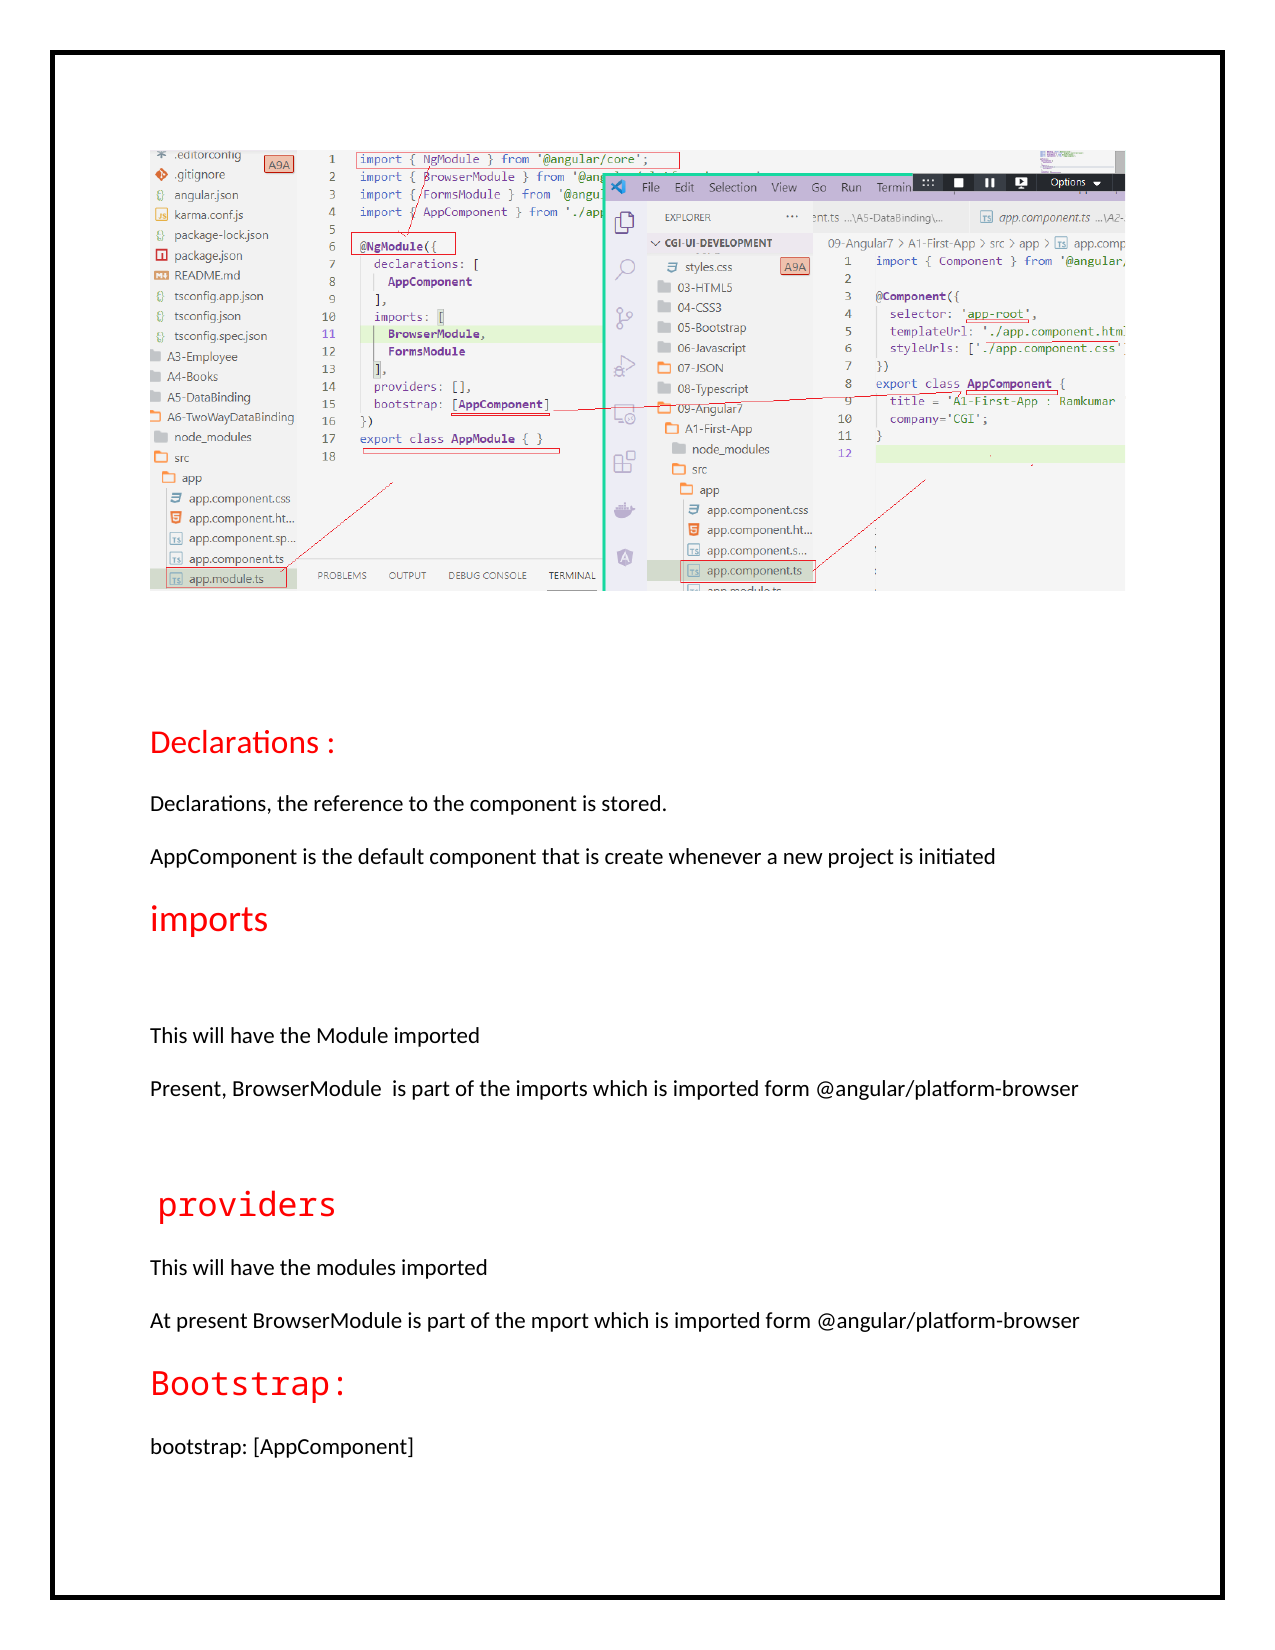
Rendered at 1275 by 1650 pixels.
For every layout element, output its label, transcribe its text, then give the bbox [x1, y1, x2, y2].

text imports [150, 895, 1125, 941]
text providers [150, 1180, 1125, 1226]
text Declarations : [150, 721, 1125, 762]
text This will have the Module imported [150, 1021, 1125, 1049]
text This will have the modules imported [150, 1253, 1125, 1281]
text AppComponent is the default component that is create whenever a new project is initiated [150, 842, 1125, 870]
text Bootstrap: [150, 1359, 1125, 1405]
text bootstrap: [AppComponent] [150, 1432, 1125, 1461]
text Present, BrowserModule is part of the imports which is imported form @angular/platform-browser [150, 1074, 1125, 1102]
text At present BrowserModule is part of the mport which is imported form @angular/platform-browser [150, 1306, 1125, 1334]
text Declarations, the reference to the component is stored. [150, 789, 1125, 817]
